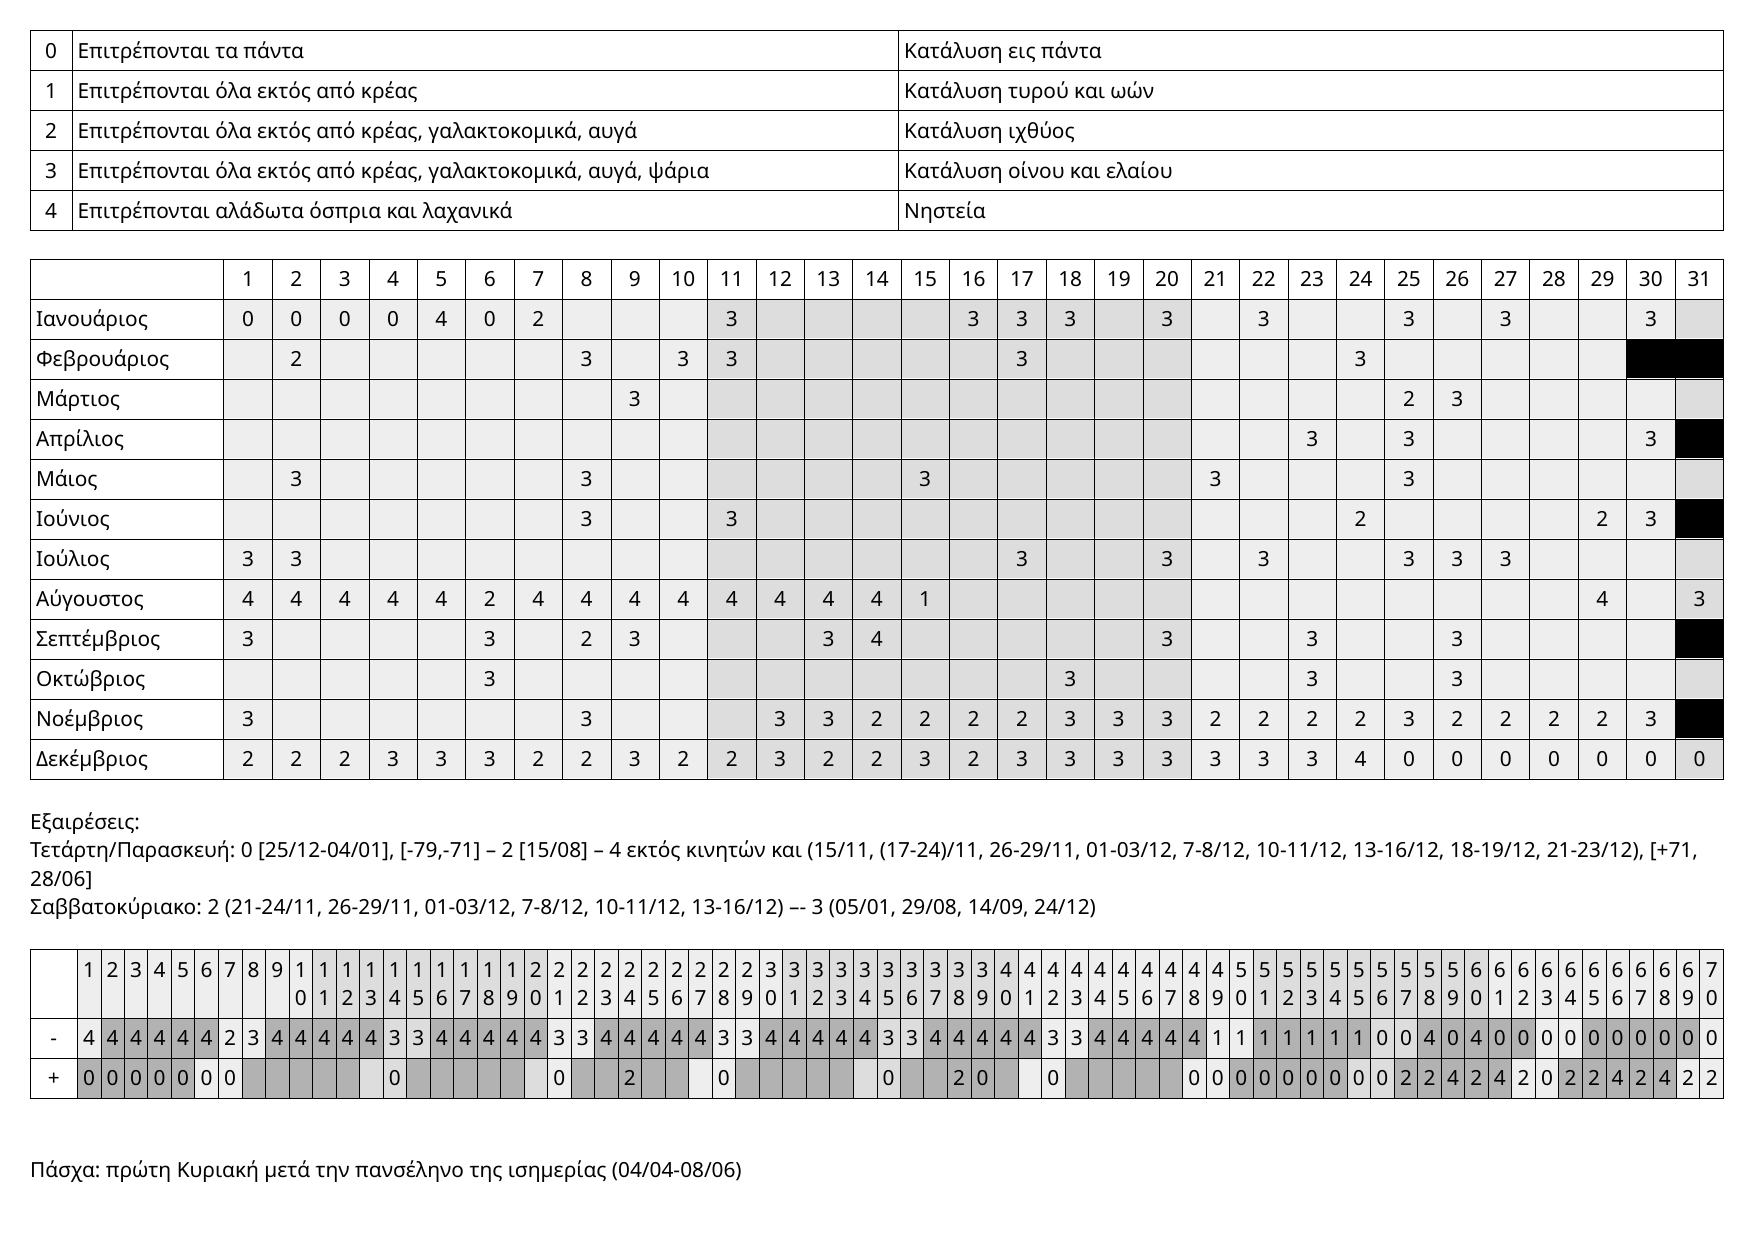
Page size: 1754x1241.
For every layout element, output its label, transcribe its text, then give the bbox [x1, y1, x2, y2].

table_cell [757, 620, 804, 658]
table_header 35 [878, 950, 900, 1018]
table_header 25 [642, 950, 665, 1018]
table_header 23 [595, 950, 618, 1018]
table_cell 4 [478, 1019, 500, 1058]
table_cell [224, 380, 272, 418]
table_cell [321, 660, 369, 698]
table_cell 3 [950, 300, 997, 338]
table_cell [563, 300, 611, 338]
table_cell [563, 660, 611, 698]
table_cell [783, 1059, 806, 1098]
table_cell [1144, 380, 1191, 418]
table_header 39 [972, 950, 994, 1018]
table_cell [950, 580, 997, 618]
table_header 58 [1418, 950, 1441, 1018]
table_cell [1434, 420, 1481, 458]
table_cell 3 [612, 740, 659, 778]
table_cell 3 [370, 740, 417, 778]
table_cell 3 [1192, 460, 1239, 498]
table_header 16 [431, 950, 453, 1018]
table_header 2 [102, 950, 124, 1018]
table_cell [1530, 620, 1578, 658]
table_cell 3 [563, 500, 611, 538]
table_cell 4 [337, 1019, 359, 1058]
table_cell 3 [1095, 700, 1143, 738]
table_cell 3 [1385, 460, 1433, 498]
table_cell 3 [466, 620, 514, 658]
table_header 15 [407, 950, 430, 1018]
table_cell [563, 420, 611, 458]
table_cell 3 [1144, 620, 1191, 658]
table_cell 4 [290, 1019, 312, 1058]
table_cell Φεβρουάριος [31, 340, 223, 378]
table_header 14 [384, 950, 406, 1018]
table_cell [1144, 660, 1191, 698]
table_cell 0 [1530, 740, 1578, 778]
table_cell [515, 620, 562, 658]
table_cell [370, 700, 417, 738]
table_cell 2 [1482, 700, 1529, 738]
table_cell [689, 1059, 712, 1098]
table_cell [998, 420, 1046, 458]
table_cell [1095, 660, 1143, 698]
table_header 1 [224, 260, 272, 298]
table_cell 1 [1348, 1019, 1370, 1058]
table_cell [466, 500, 514, 538]
table_header [31, 950, 77, 1018]
table_cell 2 [1465, 1059, 1488, 1098]
table_cell 4 [830, 1019, 853, 1058]
table_cell 4 [31, 191, 72, 230]
table_cell 3 [708, 300, 756, 338]
table_cell 4 [1113, 1019, 1135, 1058]
table_cell [612, 300, 659, 338]
table_cell 0 [78, 1059, 101, 1098]
table_cell [1192, 380, 1239, 418]
table_header 54 [1324, 950, 1347, 1018]
table_cell [1192, 420, 1239, 458]
table_cell [370, 540, 417, 578]
table_header 56 [1371, 950, 1394, 1018]
table_cell 4 [805, 580, 852, 618]
table_cell [515, 540, 562, 578]
table_cell Νηστεία [899, 191, 1723, 230]
table_cell [1385, 500, 1433, 538]
table_cell [660, 380, 707, 418]
table_cell [760, 1059, 782, 1098]
table_cell [1095, 500, 1143, 538]
table_header 41 [1019, 950, 1041, 1018]
table_cell 0 [1230, 1059, 1253, 1098]
table_cell [660, 420, 707, 458]
table_cell [321, 500, 369, 538]
table_cell [290, 1059, 312, 1098]
table_header 69 [1677, 950, 1699, 1018]
table_cell [612, 540, 659, 578]
table_header 62 [1512, 950, 1535, 1018]
table_cell [1579, 540, 1626, 578]
table_cell [313, 1059, 336, 1098]
table_cell [1047, 380, 1094, 418]
table_cell Ιανουάριος [31, 300, 223, 338]
table_cell 3 [1385, 300, 1433, 338]
table_cell [1676, 300, 1723, 338]
table_cell 2 [224, 740, 272, 778]
table_cell 2 [1630, 1059, 1653, 1098]
table_cell [805, 340, 852, 378]
table_cell Αύγουστος [31, 580, 223, 618]
table_cell 3 [407, 1019, 430, 1058]
table_cell [224, 500, 272, 538]
table_cell [1434, 300, 1481, 338]
table_cell [998, 500, 1046, 538]
table_cell 4 [708, 580, 756, 618]
table_cell [515, 380, 562, 418]
table_header 27 [1482, 260, 1529, 298]
table_header 1 [78, 950, 101, 1018]
table_cell 3 [713, 1019, 735, 1058]
table_cell 3 [1047, 660, 1094, 698]
table_cell Μάιος [31, 460, 223, 498]
table_cell [805, 540, 852, 578]
table_cell 3 [418, 740, 465, 778]
table_header 22 [572, 950, 594, 1018]
table_cell [853, 540, 901, 578]
table_cell 3 [998, 340, 1046, 378]
table_cell [1337, 660, 1384, 698]
table_cell Μάρτιος [31, 380, 223, 418]
table_cell 4 [360, 1019, 383, 1058]
table_cell 1 [902, 580, 949, 618]
table_header 12 [337, 950, 359, 1018]
table_cell 4 [1089, 1019, 1112, 1058]
table_cell [418, 380, 465, 418]
table_cell [1095, 420, 1143, 458]
table_cell 0 [102, 1059, 124, 1098]
table_cell [660, 500, 707, 538]
table_header 11 [708, 260, 756, 298]
table_cell 4 [148, 1019, 171, 1058]
table_cell 3 [998, 740, 1046, 778]
table_header 28 [1530, 260, 1578, 298]
table_cell 3 [1047, 740, 1094, 778]
table_cell 3 [1434, 660, 1481, 698]
table_cell [1240, 460, 1288, 498]
table_cell 3 [1144, 300, 1191, 338]
table_cell 2 [273, 740, 320, 778]
table_cell Ιούλιος [31, 540, 223, 578]
table_header 31 [783, 950, 806, 1018]
table_cell [1192, 660, 1239, 698]
table_cell 4 [1579, 580, 1626, 618]
table_cell 0 [1371, 1059, 1394, 1098]
table_header 8 [563, 260, 611, 298]
table_header 21 [548, 950, 571, 1018]
table_cell [708, 540, 756, 578]
table_cell 3 [757, 740, 804, 778]
table_cell 0 [1371, 1019, 1394, 1058]
table_cell [321, 460, 369, 498]
table_cell 4 [195, 1019, 218, 1058]
table_cell 2 [619, 1059, 641, 1098]
table_header 3 [321, 260, 369, 298]
table_cell [418, 660, 465, 698]
table_cell [466, 540, 514, 578]
table_cell 4 [619, 1019, 641, 1058]
table_header 4 [370, 260, 417, 298]
table_header 13 [360, 950, 383, 1018]
table_cell [1019, 1059, 1041, 1098]
table_cell [1192, 340, 1239, 378]
table_cell 2 [1700, 1059, 1723, 1098]
table_header 42 [1042, 950, 1065, 1018]
table_cell [370, 340, 417, 378]
table_cell [998, 460, 1046, 498]
table_header 2 [273, 260, 320, 298]
table_cell [418, 340, 465, 378]
table_cell [757, 460, 804, 498]
table_cell [466, 420, 514, 458]
table_cell [853, 380, 901, 418]
table_cell [1676, 420, 1723, 458]
table_header 23 [1289, 260, 1336, 298]
table_cell 0 [1607, 1019, 1629, 1058]
table_cell 0 [219, 1059, 242, 1098]
table_cell 4 [1607, 1059, 1629, 1098]
table_cell 0 [1482, 740, 1529, 778]
table_cell 0 [1277, 1059, 1300, 1098]
table_cell 3 [1095, 740, 1143, 778]
table_cell [995, 1059, 1018, 1098]
table_cell [224, 660, 272, 698]
table_cell 3 [243, 1019, 265, 1058]
table_cell [1240, 580, 1288, 618]
table_header 20 [1144, 260, 1191, 298]
table_header 34 [854, 950, 877, 1018]
table_cell 4 [1160, 1019, 1182, 1058]
table_cell 3 [224, 700, 272, 738]
table_cell 0 [1434, 740, 1481, 778]
table_cell 4 [525, 1019, 547, 1058]
table_cell [273, 380, 320, 418]
table_header 59 [1442, 950, 1464, 1018]
table_cell 4 [972, 1019, 994, 1058]
table_cell 3 [1240, 740, 1288, 778]
table_header 24 [619, 950, 641, 1018]
table_cell 0 [273, 300, 320, 338]
table_cell [1627, 340, 1675, 378]
table_cell [515, 500, 562, 538]
table_header 28 [713, 950, 735, 1018]
text Εξαιρέσεις: [30, 807, 1723, 836]
table_cell [224, 420, 272, 458]
table_header 7 [219, 950, 242, 1018]
table_cell [1095, 380, 1143, 418]
table_cell [1047, 580, 1094, 618]
table_cell [1337, 380, 1384, 418]
table_cell [321, 700, 369, 738]
table_cell [805, 380, 852, 418]
table_cell 4 [1019, 1019, 1041, 1058]
text Τετάρτη/Παρασκευή: 0 [25/12-04/01], [-79,-71] – 2 [15/08] – 4 εκτός κινητών και (15/11, (17-24)/11, 26-29/11, 01-03/12, 7-8/12, 10-11/12, 13-16/12, 18-19/12, 21-23/12), [+71, 28/06] [30, 836, 1723, 892]
table_cell [1095, 620, 1143, 658]
table_cell 2 [1512, 1059, 1535, 1098]
table_cell [1482, 420, 1529, 458]
table_cell Επιτρέπονται όλα εκτός από κρέας, γαλακτοκομικά, αυγά, ψάρια [73, 151, 898, 190]
table_cell 2 [998, 700, 1046, 738]
table_header 18 [1047, 260, 1094, 298]
table_cell 3 [1240, 300, 1288, 338]
table_cell [1530, 540, 1578, 578]
table_header 44 [1089, 950, 1112, 1018]
table_cell [595, 1059, 618, 1098]
table_cell 4 [370, 580, 417, 618]
table_cell 3 [572, 1019, 594, 1058]
table_cell 4 [757, 580, 804, 618]
table_cell [418, 540, 465, 578]
table_cell 2 [805, 740, 852, 778]
table_cell [273, 500, 320, 538]
table_cell 4 [1183, 1019, 1206, 1058]
table_cell [902, 500, 949, 538]
table_cell [1627, 540, 1675, 578]
table_cell 3 [563, 460, 611, 498]
table_cell [805, 660, 852, 698]
table_cell 4 [78, 1019, 101, 1058]
table_header 21 [1192, 260, 1239, 298]
table_cell Δεκέμβριος [31, 740, 223, 778]
table_cell 0 [125, 1059, 147, 1098]
table_cell [660, 700, 707, 738]
table_header 48 [1183, 950, 1206, 1018]
table_cell [612, 340, 659, 378]
table_cell [902, 300, 949, 338]
table_cell [1113, 1059, 1135, 1098]
table_cell [612, 420, 659, 458]
table_cell [1482, 620, 1529, 658]
table_header 33 [830, 950, 853, 1018]
table_cell [902, 620, 949, 658]
table_cell 2 [31, 111, 72, 150]
table_cell Επιτρέπονται όλα εκτός από κρέας, γαλακτοκομικά, αυγά [73, 111, 898, 150]
table_cell [950, 420, 997, 458]
table_cell [757, 420, 804, 458]
table_cell [1095, 340, 1143, 378]
table_cell [736, 1059, 759, 1098]
table_cell [853, 500, 901, 538]
table_header 0 [31, 31, 72, 70]
table_cell [830, 1059, 853, 1098]
table_cell [1530, 300, 1578, 338]
table_cell 0 [972, 1059, 994, 1098]
table_cell [1579, 380, 1626, 418]
table_cell 0 [384, 1059, 406, 1098]
table_cell 3 [1482, 540, 1529, 578]
table_header 9 [612, 260, 659, 298]
table_cell 3 [224, 620, 272, 658]
table_cell [466, 340, 514, 378]
table_cell [950, 660, 997, 698]
table_cell [370, 620, 417, 658]
table_cell 3 [1047, 700, 1094, 738]
table_cell 4 [102, 1019, 124, 1058]
table_cell 4 [273, 580, 320, 618]
table_cell [1240, 380, 1288, 418]
table_cell 3 [273, 460, 320, 498]
table_cell [1530, 420, 1578, 458]
table_header 53 [1301, 950, 1323, 1018]
table_cell 2 [273, 340, 320, 378]
table_header 7 [515, 260, 562, 298]
table_cell 2 [1677, 1059, 1699, 1098]
table_cell Κατάλυση ιχθύος [899, 111, 1723, 150]
table_cell 1 [1230, 1019, 1253, 1058]
table_cell 3 [466, 660, 514, 698]
table_cell 3 [1337, 340, 1384, 378]
table_cell 0 [1395, 1019, 1417, 1058]
table_cell 4 [612, 580, 659, 618]
table_cell [660, 660, 707, 698]
table_cell 1 [1254, 1019, 1276, 1058]
table_cell [1289, 540, 1336, 578]
table_cell [1289, 460, 1336, 498]
table_cell [1289, 500, 1336, 538]
table_cell [1676, 700, 1723, 738]
table_cell [805, 300, 852, 338]
table_cell Κατάλυση τυρού και ωών [899, 71, 1723, 110]
table_cell [1047, 500, 1094, 538]
table_cell 0 [1559, 1019, 1582, 1058]
table_cell 0 [1042, 1059, 1065, 1098]
table_cell 0 [1183, 1059, 1206, 1098]
table_cell [853, 420, 901, 458]
table_header 43 [1066, 950, 1088, 1018]
table_cell [924, 1059, 947, 1098]
table_header 37 [924, 950, 947, 1018]
table_cell [902, 340, 949, 378]
table_header 32 [807, 950, 829, 1018]
table_cell [321, 340, 369, 378]
table_header 63 [1536, 950, 1558, 1018]
table_cell [1192, 500, 1239, 538]
table_cell 3 [757, 700, 804, 738]
table_cell [666, 1059, 688, 1098]
table_cell 4 [266, 1019, 289, 1058]
table_header 38 [948, 950, 971, 1018]
table_cell [1579, 300, 1626, 338]
table_cell [370, 500, 417, 538]
table_cell [1095, 300, 1143, 338]
table_cell 2 [1337, 500, 1384, 538]
table_cell [1240, 660, 1288, 698]
table_cell 4 [660, 580, 707, 618]
table_header 4 [148, 950, 171, 1018]
table_cell [757, 660, 804, 698]
table_header 6 [466, 260, 514, 298]
table_cell 3 [1240, 540, 1288, 578]
table_cell [1579, 420, 1626, 458]
table_cell [360, 1059, 383, 1098]
table_cell 0 [148, 1059, 171, 1098]
table_cell 2 [1530, 700, 1578, 738]
table_cell [1240, 620, 1288, 658]
table_header 13 [805, 260, 852, 298]
table_cell 0 [321, 300, 369, 338]
table_cell 3 [1434, 620, 1481, 658]
table_cell [853, 660, 901, 698]
table_cell 2 [1337, 700, 1384, 738]
table_cell [563, 540, 611, 578]
table_cell [805, 460, 852, 498]
table_cell 0 [466, 300, 514, 338]
table_cell 4 [563, 580, 611, 618]
table_cell 4 [1337, 740, 1384, 778]
table_cell [612, 660, 659, 698]
table_cell 3 [1434, 380, 1481, 418]
table_cell 0 [1442, 1019, 1464, 1058]
table_cell 3 [736, 1019, 759, 1058]
table_cell 4 [1442, 1059, 1464, 1098]
table_cell [1385, 580, 1433, 618]
table_header 45 [1113, 950, 1135, 1018]
table_cell [1144, 420, 1191, 458]
table_cell 3 [805, 700, 852, 738]
table_header 49 [1207, 950, 1229, 1018]
table_header 30 [1627, 260, 1675, 298]
table_header 5 [172, 950, 194, 1018]
table_header 18 [478, 950, 500, 1018]
table_cell [998, 580, 1046, 618]
text Πάσχα: πρώτη Κυριακή μετά την πανσέληνο της ισημερίας (04/04-08/06) [30, 1155, 1723, 1183]
table_cell [642, 1059, 665, 1098]
table_cell 3 [224, 540, 272, 578]
text Σαββατοκύριακο: 2 (21-24/11, 26-29/11, 01-03/12, 7-8/12, 10-11/12, 13-16/12) –- 3 (05/01, 29/08, 14/09, 24/12) [30, 892, 1723, 921]
table_cell 0 [172, 1059, 194, 1098]
table_cell [1095, 540, 1143, 578]
table_cell 2 [1559, 1059, 1582, 1098]
table_header 19 [1095, 260, 1143, 298]
table_cell 1 [1301, 1019, 1323, 1058]
table_cell [1047, 340, 1094, 378]
table_cell 2 [902, 700, 949, 738]
table_cell [418, 700, 465, 738]
table_cell [407, 1059, 430, 1098]
table_cell [1095, 460, 1143, 498]
table_cell [515, 700, 562, 738]
table_cell 3 [878, 1019, 900, 1058]
table_cell [1579, 660, 1626, 698]
table_cell [1530, 660, 1578, 698]
table_cell [1676, 620, 1723, 658]
table_cell 0 [1207, 1059, 1229, 1098]
table_cell 2 [563, 740, 611, 778]
table_header 29 [1579, 260, 1626, 298]
table_cell 0 [1536, 1019, 1558, 1058]
table_cell [1144, 580, 1191, 618]
table_header 70 [1700, 950, 1723, 1018]
table_cell [418, 420, 465, 458]
table_cell [1676, 500, 1723, 538]
table_cell 1 [1277, 1019, 1300, 1058]
table_header 40 [995, 950, 1018, 1018]
table_cell [1240, 500, 1288, 538]
table_cell [273, 660, 320, 698]
table_cell 4 [853, 580, 901, 618]
table_cell 2 [1434, 700, 1481, 738]
table_cell [708, 420, 756, 458]
table_cell [501, 1059, 524, 1098]
table_header 31 [1676, 260, 1723, 298]
table_cell [1434, 460, 1481, 498]
table_cell [1144, 500, 1191, 538]
table_header 5 [418, 260, 465, 298]
table_header [31, 260, 223, 298]
table_cell [515, 420, 562, 458]
table_cell 4 [418, 300, 465, 338]
table_cell 2 [853, 700, 901, 738]
table_cell 2 [1579, 500, 1626, 538]
table_header 25 [1385, 260, 1433, 298]
table_cell [1089, 1059, 1112, 1098]
table_cell 3 [466, 740, 514, 778]
table_cell [370, 380, 417, 418]
table_cell [1579, 620, 1626, 658]
table_cell Οκτώβριος [31, 660, 223, 698]
table_cell [572, 1059, 594, 1098]
table_cell 3 [1289, 420, 1336, 458]
table_cell [1337, 620, 1384, 658]
table_cell [1627, 620, 1675, 658]
table_cell [321, 620, 369, 658]
table_cell [1047, 540, 1094, 578]
table_cell [1136, 1059, 1159, 1098]
table_cell [1337, 420, 1384, 458]
table_cell 0 [1536, 1059, 1558, 1098]
table_cell 3 [1144, 700, 1191, 738]
table_cell [243, 1059, 265, 1098]
table_cell 0 [1254, 1059, 1276, 1098]
table_header 46 [1136, 950, 1159, 1018]
table_cell [1289, 380, 1336, 418]
table_cell [1047, 420, 1094, 458]
table_cell [950, 500, 997, 538]
table_cell 2 [950, 700, 997, 738]
table_cell 4 [313, 1019, 336, 1058]
table_cell [1530, 340, 1578, 378]
table_cell 3 [384, 1019, 406, 1058]
table_cell [1095, 580, 1143, 618]
table_header 19 [501, 950, 524, 1018]
table_cell [950, 380, 997, 418]
table_cell [515, 660, 562, 698]
table_cell 4 [418, 580, 465, 618]
table_cell [1434, 580, 1481, 618]
table_cell [1337, 540, 1384, 578]
table_header 60 [1465, 950, 1488, 1018]
table_cell 3 [1627, 300, 1675, 338]
table_header 52 [1277, 950, 1300, 1018]
table_cell [805, 420, 852, 458]
table_cell 3 [998, 540, 1046, 578]
table_cell 3 [1627, 700, 1675, 738]
table_cell [1047, 620, 1094, 658]
table_cell [854, 1059, 877, 1098]
table_header 27 [689, 950, 712, 1018]
table_cell [1434, 500, 1481, 538]
table_cell 0 [1324, 1059, 1347, 1098]
table_cell 4 [125, 1019, 147, 1058]
table_header 11 [313, 950, 336, 1018]
table_cell 3 [1144, 740, 1191, 778]
table_cell [1385, 340, 1433, 378]
table_header 10 [660, 260, 707, 298]
table_cell 0 [1512, 1019, 1535, 1058]
table_cell [708, 660, 756, 698]
table_cell [1627, 660, 1675, 698]
table_cell [901, 1059, 923, 1098]
table_header 6 [195, 950, 218, 1018]
table_header 51 [1254, 950, 1276, 1018]
table_header 47 [1160, 950, 1182, 1018]
table_cell [1530, 380, 1578, 418]
table_cell [950, 540, 997, 578]
table_cell [1434, 340, 1481, 378]
table_cell 2 [1289, 700, 1336, 738]
table_cell 3 [901, 1019, 923, 1058]
table_cell [1482, 580, 1529, 618]
table_cell 3 [1144, 540, 1191, 578]
table_cell [466, 380, 514, 418]
table_cell [1530, 500, 1578, 538]
table_cell [1676, 340, 1723, 378]
table_cell [1192, 540, 1239, 578]
table_cell 3 [1627, 420, 1675, 458]
table_cell Επιτρέπονται όλα εκτός από κρέας [73, 71, 898, 110]
table_cell 2 [321, 740, 369, 778]
table_cell 3 [563, 700, 611, 738]
table_cell [612, 500, 659, 538]
table_cell [1627, 380, 1675, 418]
table_cell [708, 460, 756, 498]
table_header 10 [290, 950, 312, 1018]
table_cell [1240, 340, 1288, 378]
table_cell [612, 460, 659, 498]
table_cell [1579, 340, 1626, 378]
table_cell [1676, 380, 1723, 418]
table_cell 4 [454, 1019, 477, 1058]
table_cell 2 [950, 740, 997, 778]
table_cell 3 [1289, 660, 1336, 698]
table_cell 2 [1579, 700, 1626, 738]
table_cell 0 [1630, 1019, 1653, 1058]
table_header 12 [757, 260, 804, 298]
table_cell 2 [563, 620, 611, 658]
table_cell [660, 540, 707, 578]
table_cell [1579, 460, 1626, 498]
table_cell 4 [642, 1019, 665, 1058]
table_cell 3 [1676, 580, 1723, 618]
table_header 22 [1240, 260, 1288, 298]
table_cell [950, 620, 997, 658]
table_cell 3 [31, 151, 72, 190]
table_header Επιτρέπονται τα πάντα [73, 31, 898, 70]
table_cell 0 [1627, 740, 1675, 778]
table_cell 0 [224, 300, 272, 338]
table_cell 4 [1465, 1019, 1488, 1058]
table_cell [1482, 340, 1529, 378]
table_cell [1627, 460, 1675, 498]
table_header 30 [760, 950, 782, 1018]
table_cell 4 [1654, 1059, 1676, 1098]
table_cell 4 [783, 1019, 806, 1058]
table_cell [1676, 460, 1723, 498]
table_header 50 [1230, 950, 1253, 1018]
table_cell 0 [1700, 1019, 1723, 1058]
table_cell 0 [1489, 1019, 1511, 1058]
table_cell 0 [548, 1059, 571, 1098]
table_cell 4 [1489, 1059, 1511, 1098]
table_header 65 [1583, 950, 1606, 1018]
table_cell Ιούνιος [31, 500, 223, 538]
table_cell 3 [902, 460, 949, 498]
table_cell [1385, 660, 1433, 698]
table_cell [431, 1059, 453, 1098]
table_header 17 [454, 950, 477, 1018]
table_cell [1192, 300, 1239, 338]
table_cell 3 [660, 340, 707, 378]
table_cell 4 [807, 1019, 829, 1058]
table_cell [998, 380, 1046, 418]
table_cell [1530, 460, 1578, 498]
table_cell [273, 620, 320, 658]
table_cell 4 [595, 1019, 618, 1058]
table_header 14 [853, 260, 901, 298]
table_cell [1192, 580, 1239, 618]
table_cell 1 [1207, 1019, 1229, 1058]
table_cell [950, 340, 997, 378]
table_cell [853, 340, 901, 378]
table_cell 0 [1579, 740, 1626, 778]
table_cell 0 [195, 1059, 218, 1098]
table_cell 4 [172, 1019, 194, 1058]
table_cell 3 [1042, 1019, 1065, 1058]
table_cell [998, 620, 1046, 658]
table_cell [1066, 1059, 1088, 1098]
table_cell 3 [612, 620, 659, 658]
table_cell 3 [708, 500, 756, 538]
table_cell 1 [31, 71, 72, 110]
table_cell [1337, 300, 1384, 338]
table_cell Σεπτέμβριος [31, 620, 223, 658]
table_cell 2 [948, 1059, 971, 1098]
table_cell 3 [902, 740, 949, 778]
table_cell 0 [1348, 1059, 1370, 1098]
table_cell [902, 540, 949, 578]
table_cell [515, 460, 562, 498]
table_cell [418, 460, 465, 498]
table_cell 3 [1627, 500, 1675, 538]
table_cell [757, 300, 804, 338]
table_cell [466, 700, 514, 738]
table_cell [853, 300, 901, 338]
table_cell 2 [515, 740, 562, 778]
table_cell [1144, 340, 1191, 378]
table_header 57 [1395, 950, 1417, 1018]
table_cell 3 [548, 1019, 571, 1058]
table_cell 4 [924, 1019, 947, 1058]
table_cell [224, 460, 272, 498]
table_header 16 [950, 260, 997, 298]
table_header 15 [902, 260, 949, 298]
table_cell - [31, 1019, 77, 1058]
table_cell 3 [1434, 540, 1481, 578]
table_cell 0 [1677, 1019, 1699, 1058]
table_cell 3 [708, 340, 756, 378]
table_cell 2 [1192, 700, 1239, 738]
table_cell [1289, 340, 1336, 378]
table_cell 2 [1395, 1059, 1417, 1098]
table_cell 4 [760, 1019, 782, 1058]
table_cell [418, 500, 465, 538]
table_cell Επιτρέπονται αλάδωτα όσπρια και λαχανικά [73, 191, 898, 230]
table_cell [1160, 1059, 1182, 1098]
table_cell [370, 420, 417, 458]
table_cell 2 [466, 580, 514, 618]
table_cell + [31, 1059, 77, 1098]
table_cell [757, 340, 804, 378]
table_cell 4 [431, 1019, 453, 1058]
table_cell 2 [1385, 380, 1433, 418]
table_cell [902, 420, 949, 458]
table_cell [1482, 380, 1529, 418]
table_cell 0 [1385, 740, 1433, 778]
table_cell [805, 500, 852, 538]
table_cell 2 [1418, 1059, 1441, 1098]
table_cell [224, 340, 272, 378]
table_cell 2 [515, 300, 562, 338]
table_cell [950, 460, 997, 498]
table_cell [757, 380, 804, 418]
table_header 36 [901, 950, 923, 1018]
table_cell [454, 1059, 477, 1098]
table_cell 0 [1676, 740, 1723, 778]
table_cell 4 [224, 580, 272, 618]
table_header 64 [1559, 950, 1582, 1018]
table_cell [1676, 660, 1723, 698]
table_cell 3 [998, 300, 1046, 338]
table_cell [902, 380, 949, 418]
table_cell 3 [1385, 540, 1433, 578]
table_cell [708, 620, 756, 658]
table_cell [757, 500, 804, 538]
table_cell 3 [805, 620, 852, 658]
table_header 55 [1348, 950, 1370, 1018]
table_cell 4 [948, 1019, 971, 1058]
table_cell 3 [1482, 300, 1529, 338]
table_cell 4 [854, 1019, 877, 1058]
table_cell [1240, 420, 1288, 458]
table_cell 0 [1301, 1059, 1323, 1098]
table_cell [708, 380, 756, 418]
table_cell [902, 660, 949, 698]
table_cell [273, 700, 320, 738]
table_header 26 [1434, 260, 1481, 298]
table_cell [563, 380, 611, 418]
table_header 20 [525, 950, 547, 1018]
table_cell [266, 1059, 289, 1098]
table_header Κατάλυση εις πάντα [899, 31, 1723, 70]
table_cell [1482, 460, 1529, 498]
table_cell [660, 300, 707, 338]
table_cell 3 [273, 540, 320, 578]
table_cell [273, 420, 320, 458]
table_cell [337, 1059, 359, 1098]
table_cell 4 [501, 1019, 524, 1058]
table_cell [515, 340, 562, 378]
table_cell 2 [1583, 1059, 1606, 1098]
table_header 3 [125, 950, 147, 1018]
table_cell [525, 1059, 547, 1098]
table_cell [370, 660, 417, 698]
table_cell 3 [1385, 700, 1433, 738]
table_cell 2 [219, 1019, 242, 1058]
table_cell [807, 1059, 829, 1098]
table_cell Κατάλυση οίνου και ελαίου [899, 151, 1723, 190]
table_cell [1289, 300, 1336, 338]
table_cell [660, 620, 707, 658]
table_cell 3 [1385, 420, 1433, 458]
table_cell 0 [1654, 1019, 1676, 1058]
table_cell [1289, 580, 1336, 618]
table_cell [478, 1059, 500, 1098]
table_cell [998, 660, 1046, 698]
table_cell 4 [666, 1019, 688, 1058]
table_cell 4 [515, 580, 562, 618]
table_cell [1385, 620, 1433, 658]
table_cell 3 [1047, 300, 1094, 338]
table_cell [660, 460, 707, 498]
table_cell [612, 700, 659, 738]
table_cell [466, 460, 514, 498]
table_cell 4 [1136, 1019, 1159, 1058]
table_cell 2 [708, 740, 756, 778]
table_cell 4 [689, 1019, 712, 1058]
table_cell [1676, 540, 1723, 578]
table_cell [321, 380, 369, 418]
table_cell [1337, 460, 1384, 498]
table_cell [1627, 580, 1675, 618]
table_header 8 [243, 950, 265, 1018]
table_cell 0 [878, 1059, 900, 1098]
table_cell 2 [1240, 700, 1288, 738]
table_cell [1047, 460, 1094, 498]
table_cell 3 [1192, 740, 1239, 778]
table_cell 3 [1289, 620, 1336, 658]
table_cell [1530, 580, 1578, 618]
table_cell 4 [995, 1019, 1018, 1058]
table_cell 0 [370, 300, 417, 338]
table_cell [321, 540, 369, 578]
table_cell 3 [1066, 1019, 1088, 1058]
table_cell 4 [321, 580, 369, 618]
table_cell 3 [563, 340, 611, 378]
table_cell [757, 540, 804, 578]
table_cell [1192, 620, 1239, 658]
table_cell Απρίλιος [31, 420, 223, 458]
table_cell [853, 460, 901, 498]
table_cell 4 [1418, 1019, 1441, 1058]
table_cell [1337, 580, 1384, 618]
table_header 9 [266, 950, 289, 1018]
table_header 67 [1630, 950, 1653, 1018]
table_cell 0 [1583, 1019, 1606, 1058]
table_header 17 [998, 260, 1046, 298]
table_header 29 [736, 950, 759, 1018]
table_header 61 [1489, 950, 1511, 1018]
table_cell [708, 700, 756, 738]
table_cell [1482, 500, 1529, 538]
table_cell [370, 460, 417, 498]
table_cell 1 [1324, 1019, 1347, 1058]
table_cell 0 [713, 1059, 735, 1098]
table_header 24 [1337, 260, 1384, 298]
table_cell 4 [853, 620, 901, 658]
table_cell [321, 420, 369, 458]
table_cell 3 [612, 380, 659, 418]
table_cell 2 [853, 740, 901, 778]
table_cell [418, 620, 465, 658]
table_cell [1144, 460, 1191, 498]
table_cell Νοέμβριος [31, 700, 223, 738]
table_header 68 [1654, 950, 1676, 1018]
table_header 66 [1607, 950, 1629, 1018]
table_cell 3 [1289, 740, 1336, 778]
table_header 26 [666, 950, 688, 1018]
table_cell 2 [660, 740, 707, 778]
table_cell [1482, 660, 1529, 698]
